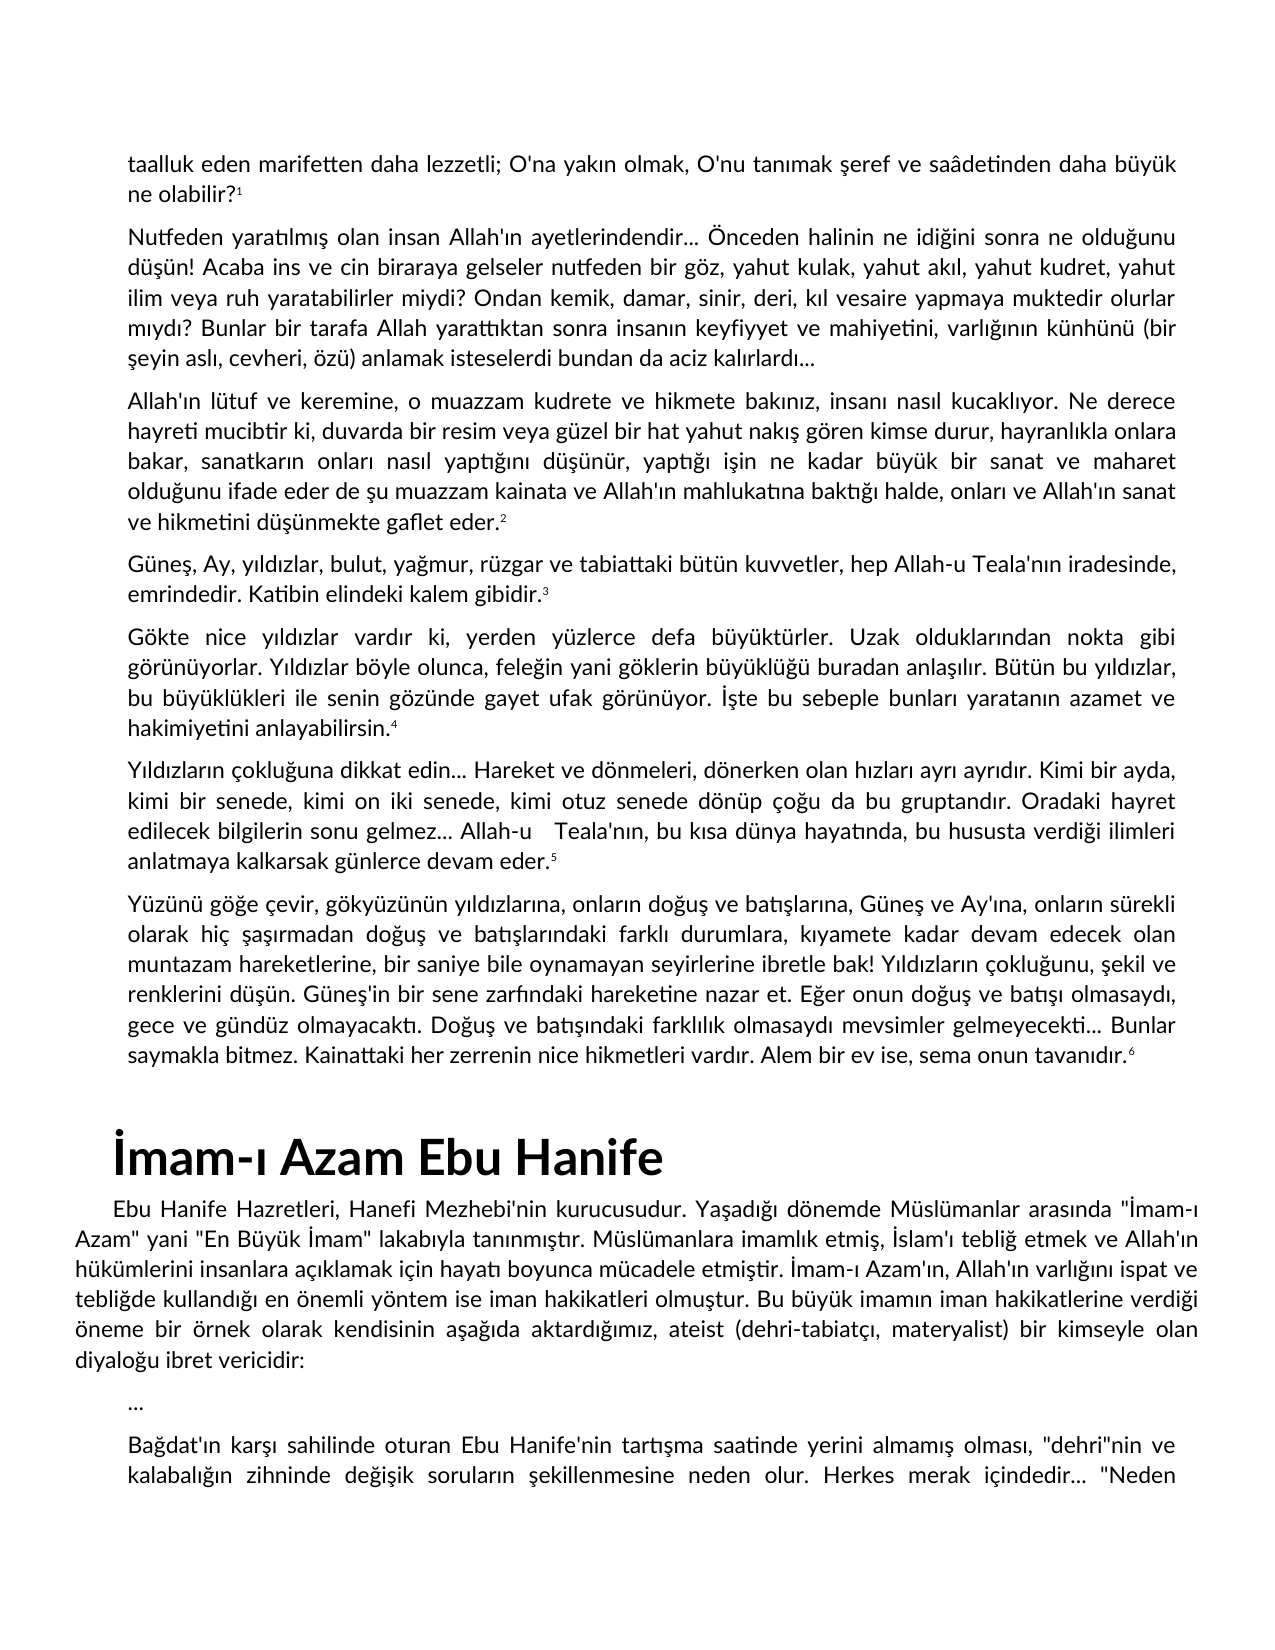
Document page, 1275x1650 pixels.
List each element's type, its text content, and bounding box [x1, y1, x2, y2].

text Güneş, Ay, yıldızlar, bulut, yağmur, rüzgar ve tabiattaki bütün kuvvetler, hep Allah-u Teala'nın iradesinde, emrindedir. Katibin elindeki kalem gibidir.3 [127, 550, 1177, 608]
text taalluk eden marifetten daha lezzetli; O'na yakın olmak, O'nu tanımak şeref ve saâdetinden daha büyük ne olabilir?1 [127, 150, 1177, 208]
text Allah'ın lütuf ve keremine, o muazzam kudrete ve hikmete bakınız, insanı nasıl kucaklıyor. Ne derece hayreti mucibtir ki, duvarda bir resim veya güzel bir hat yahut nakış gören kimse durur, hayranlıkla onlara bakar, sanatkarın onları nasıl yaptığını düşünür, yaptığı işin ne kadar büyük bir sanat ve maharet olduğunu ifade eder de şu muazzam kainata ve Allah'ın mahlukatına baktığı halde, onları ve Allah'ın sanat ve hikmetini düşünmekte gaflet eder.2 [127, 386, 1177, 535]
text Nutfeden yaratılmış olan insan Allah'ın ayetlerindendir... Önceden halinin ne idiğini sonra ne olduğunu düşün! Acaba ins ve cin biraraya gelseler nutfeden bir göz, yahut kulak, yahut akıl, yahut kudret, yahut ilim veya ruh yaratabilirler miydi? Ondan kemik, damar, sinir, deri, kıl vesaire yapmaya muktedir olurlar mıydı? Bunlar bir tarafa Allah yarattıktan sonra insanın keyfiyyet ve mahiyetini, varlığının künhünü (bir şeyin aslı, cevheri, özü) anlamak isteselerdi bundan da aciz kalırlardı... [127, 223, 1177, 371]
text Yıldızların çokluğuna dikkat edin... Hareket ve dönmeleri, dönerken olan hızları ayrı ayrıdır. Kimi bir ayda, kimi bir senede, kimi on iki senede, kimi otuz senede dönüp çoğu da bu gruptandır. Oradaki hayret edilecek bilgilerin sonu gelmez... Allah-u Teala'nın, bu kısa dünya hayatında, bu hususta verdiği ilimleri anlatmaya kalkarsak günlerce devam eder.5 [127, 756, 1177, 874]
text ... [127, 1388, 1177, 1416]
subtitle İmam-ı Azam Ebu Hanife [112, 1126, 1200, 1186]
text Yüzünü göğe çevir, gökyüzünün yıldızlarına, onların doğuş ve batışlarına, Güneş ve Ay'ına, onların sürekli olarak hiç şaşırmadan doğuş ve batışlarındaki farklı durumlara, kıyamete kadar devam edecek olan muntazam hareketlerine, bir saniye bile oynamayan seyirlerine ibretle bak! Yıldızların çokluğunu, şekil ve renklerini düşün. Güneş'in bir sene zarfındaki hareketine nazar et. Eğer onun doğuş ve batışı olmasaydı, gece ve gündüz olmayacaktı. Doğuş ve batışındaki farklılık olmasaydı mevsimler gelmeyecekti... Bunlar saymakla bitmez. Kainattaki her zerrenin nice hikmetleri vardır. Alem bir ev ise, sema onun tavanıdır.6 [127, 889, 1177, 1068]
text Ebu Hanife Hazretleri, Hanefi Mezhebi'nin kurucusudur. Yaşadığı dönemde Müslümanlar arasında "İmam-ı Azam" yani "En Büyük İmam" lakabıyla tanınmıştır. Müslümanlara imamlık etmiş, İslam'ı tebliğ etmek ve Allah'ın hükümlerini insanlara açıklamak için hayatı boyunca mücadele etmiştir. İmam-ı Azam'ın, Allah'ın varlığını ispat ve tebliğde kullandığı en önemli yöntem ise iman hakikatleri olmuştur. Bu büyük imamın iman hakikatlerine verdiği öneme bir örnek olarak kendisinin aşağıda aktardığımız, ateist (dehri-tabiatçı, materyalist) bir kimseyle olan diyaloğu ibret vericidir: [75, 1194, 1200, 1373]
text Bağdat'ın karşı sahilinde oturan Ebu Hanife'nin tartışma saatinde yerini almamış olması, "dehri"nin ve kalabalığın zihninde değişik soruların şekillenmesine neden olur. Herkes merak içindedir... "Neden [127, 1431, 1177, 1488]
text Gökte nice yıldızlar vardır ki, yerden yüzlerce defa büyüktürler. Uzak olduklarından nokta gibi görünüyorlar. Yıldızlar böyle olunca, feleğin yani göklerin büyüklüğü buradan anlaşılır. Bütün bu yıldızlar, bu büyüklükleri ile senin gözünde gayet ufak görünüyor. İşte bu sebeple bunları yaratanın azamet ve hakimiyetini anlayabilirsin.4 [127, 623, 1177, 741]
